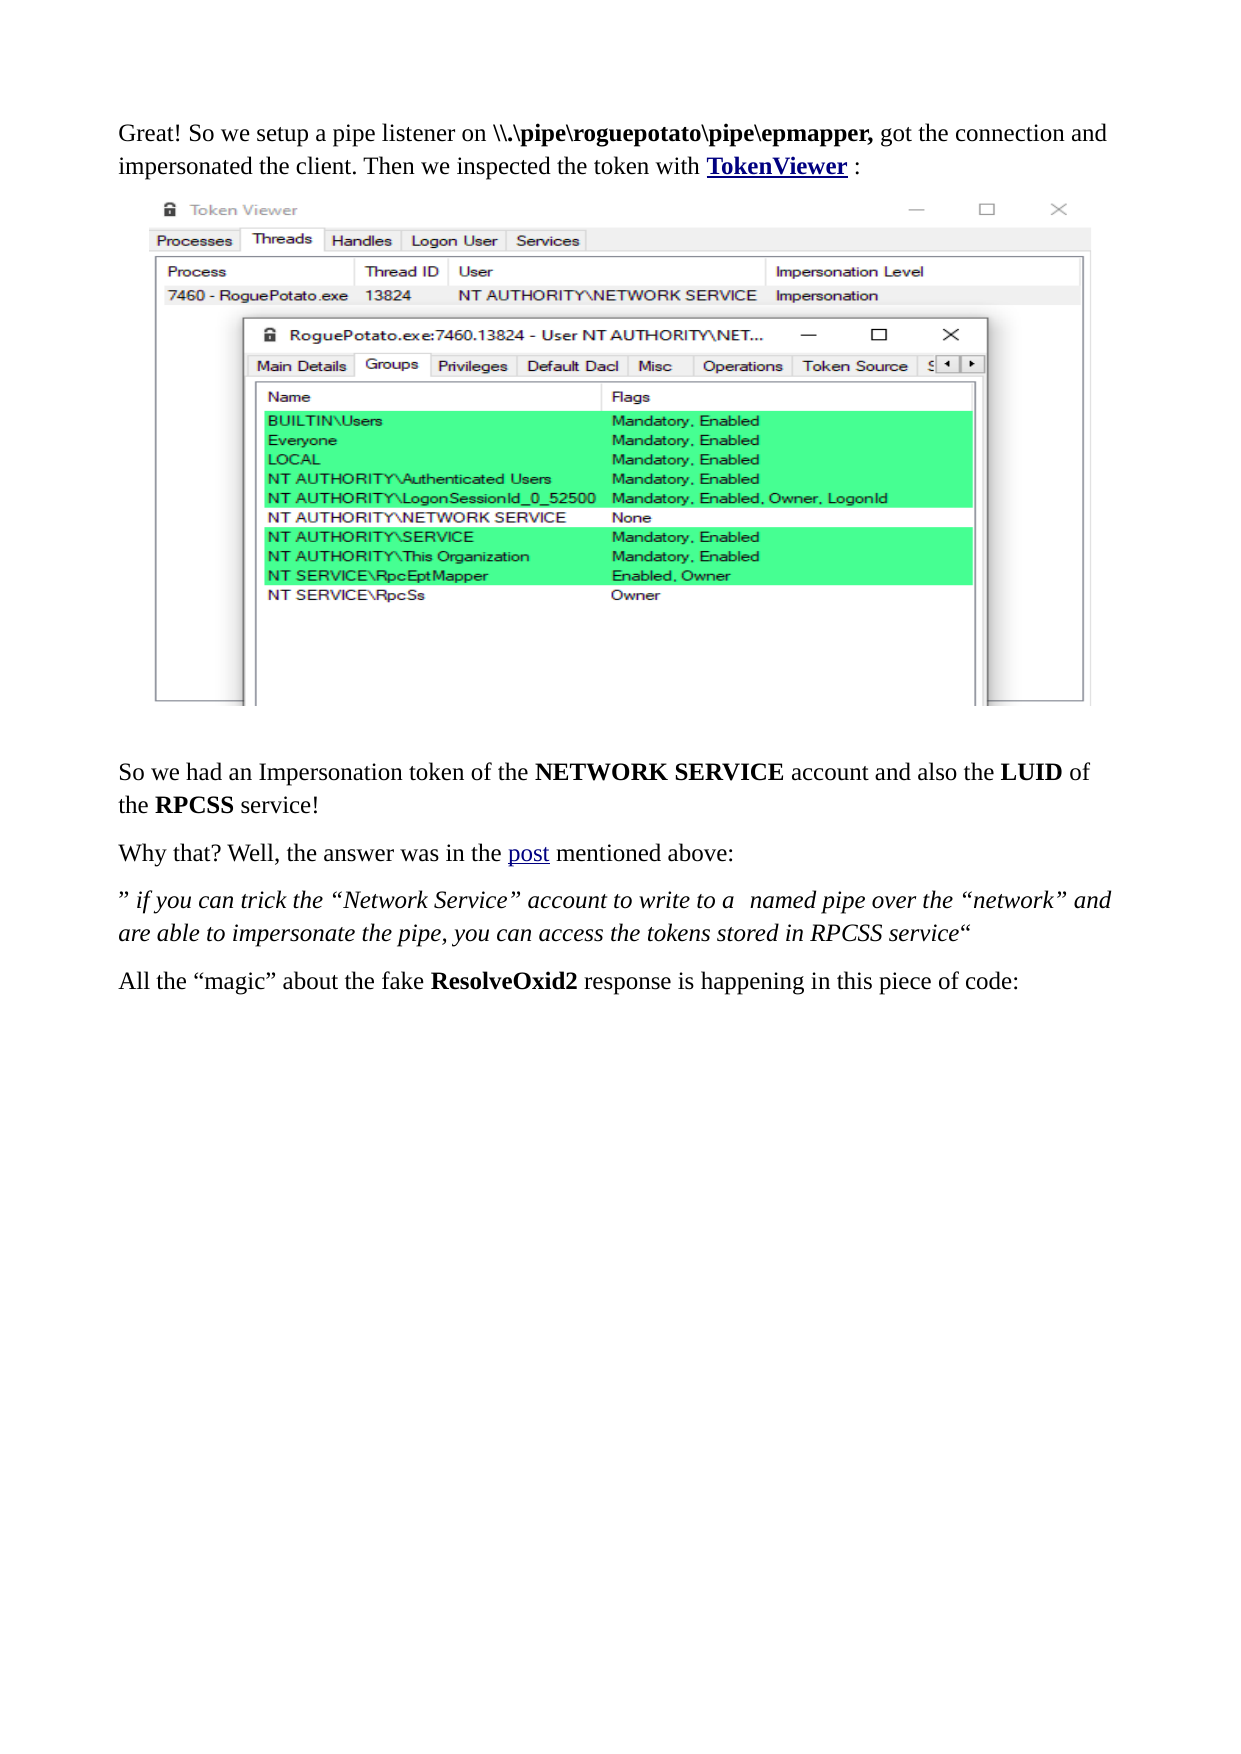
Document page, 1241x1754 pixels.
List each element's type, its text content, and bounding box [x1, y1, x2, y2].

text Great! So we setup a pipe listener on \\.\pipe\roguepotato\pipe\epmapper, got the connection and impersonated the client. Then we inspected the token with TokenViewer : [118, 118, 1122, 180]
text ” if you can trick the “Network Service” account to write to a named pipe over the “network” and are able to impersonate the pipe, you can access the tokens stored in RPCSS service“ [118, 886, 1122, 947]
text Why that? Well, the answer was in the post mentioned above: [118, 838, 1122, 867]
text All the “magic” about the fake ResolveOxid2 response is happening in this piece of code: [118, 966, 1122, 995]
text So we had an Impersonation token of the NETWORK SERVICE account and also the LUID of the RPCSS service! [118, 757, 1122, 819]
picture [149, 198, 1092, 706]
